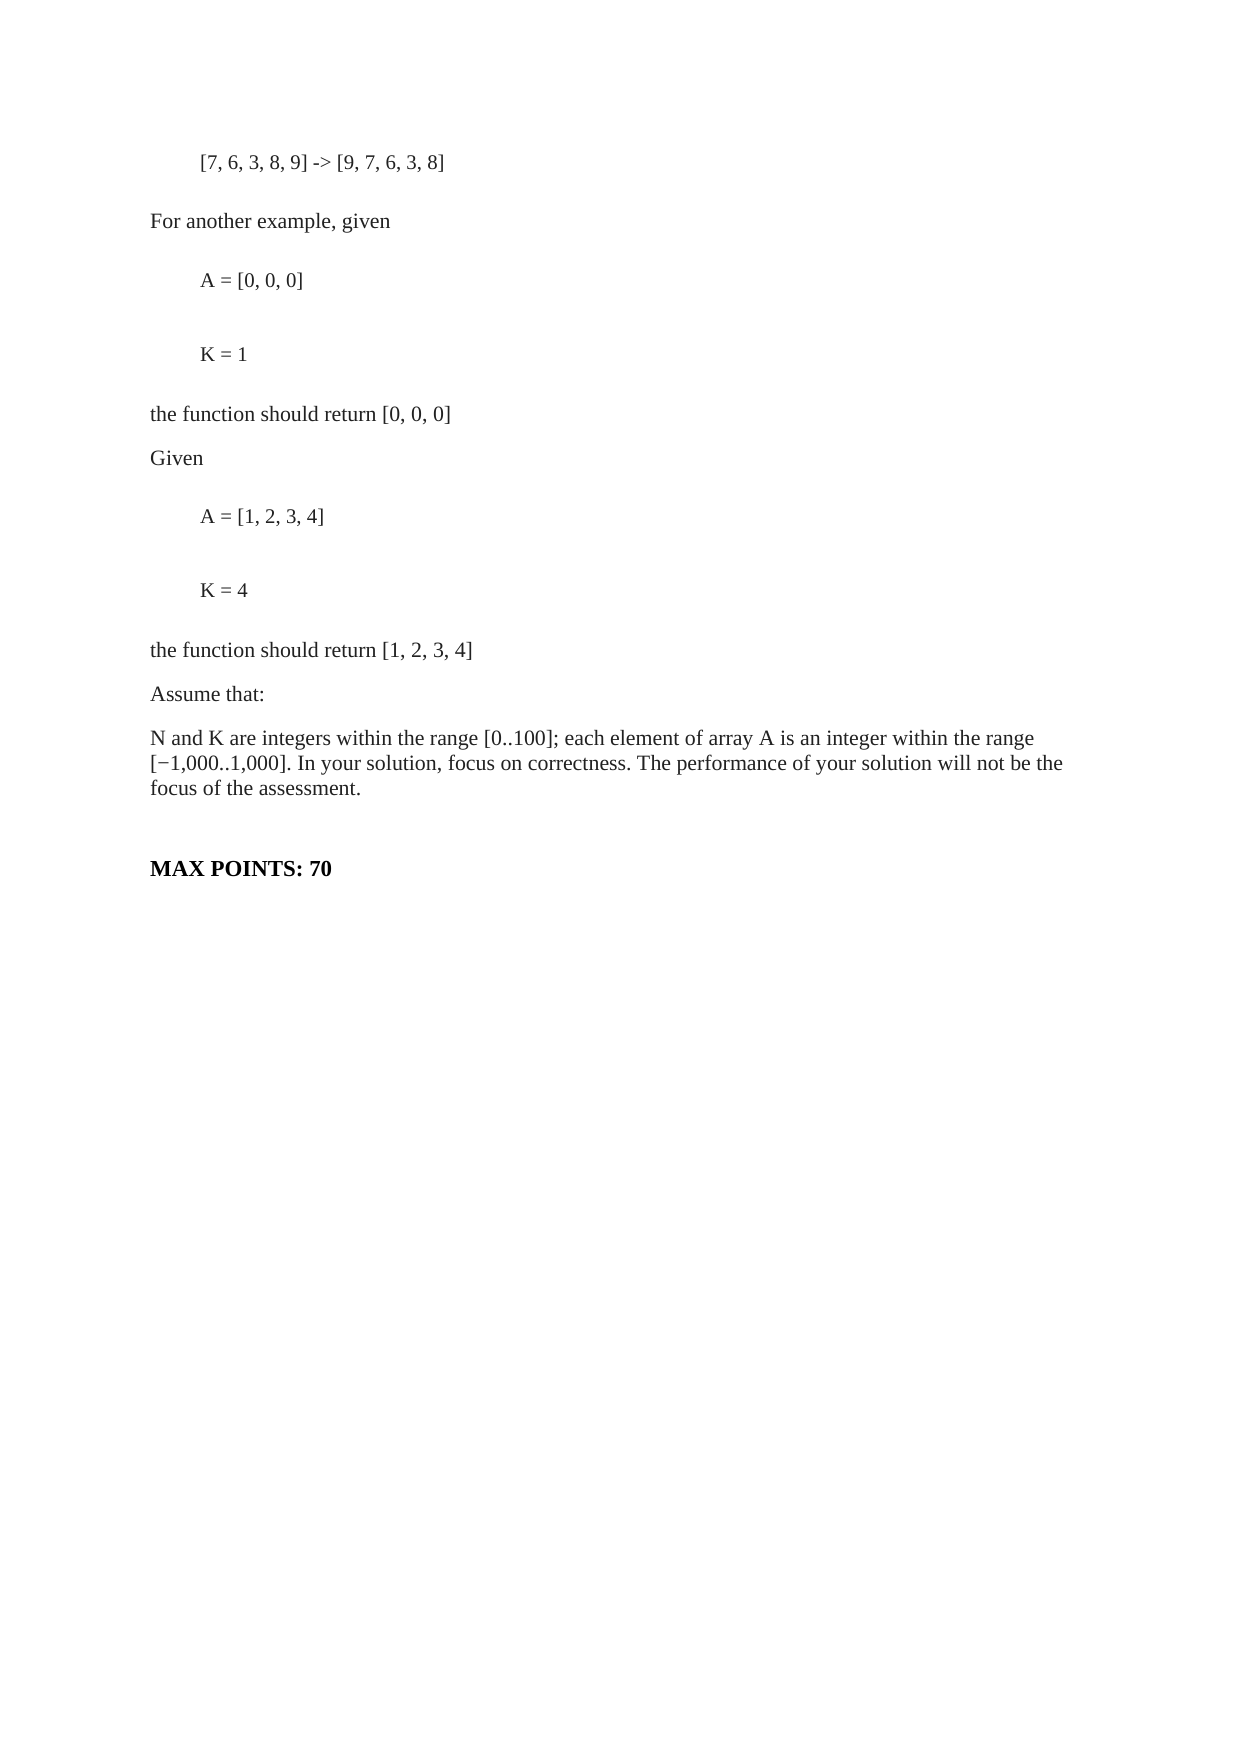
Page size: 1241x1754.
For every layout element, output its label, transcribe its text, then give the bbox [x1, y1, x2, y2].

text K = 1 [200, 342, 1040, 366]
text K = 4 [200, 578, 1040, 602]
text A = [0, 0, 0] [200, 268, 1040, 292]
text N and K are integers within the range [0..100]; each element of array A is an integer within the range [−1,000..1,000]. In your solution, focus on correctness. The performance of your solution will not be the focus of the assessment. [150, 724, 1090, 800]
text A = [1, 2, 3, 4] [200, 504, 1040, 528]
text For another example, given [150, 208, 1090, 234]
text the function should return [1, 2, 3, 4] [150, 637, 1090, 662]
text MAX POINTS: 70 [150, 854, 1090, 881]
text Assume that: [150, 681, 1090, 706]
text [7, 6, 3, 8, 9] -> [9, 7, 6, 3, 8] [200, 150, 1040, 174]
text the function should return [0, 0, 0] [150, 401, 1090, 426]
text Given [150, 444, 1090, 470]
